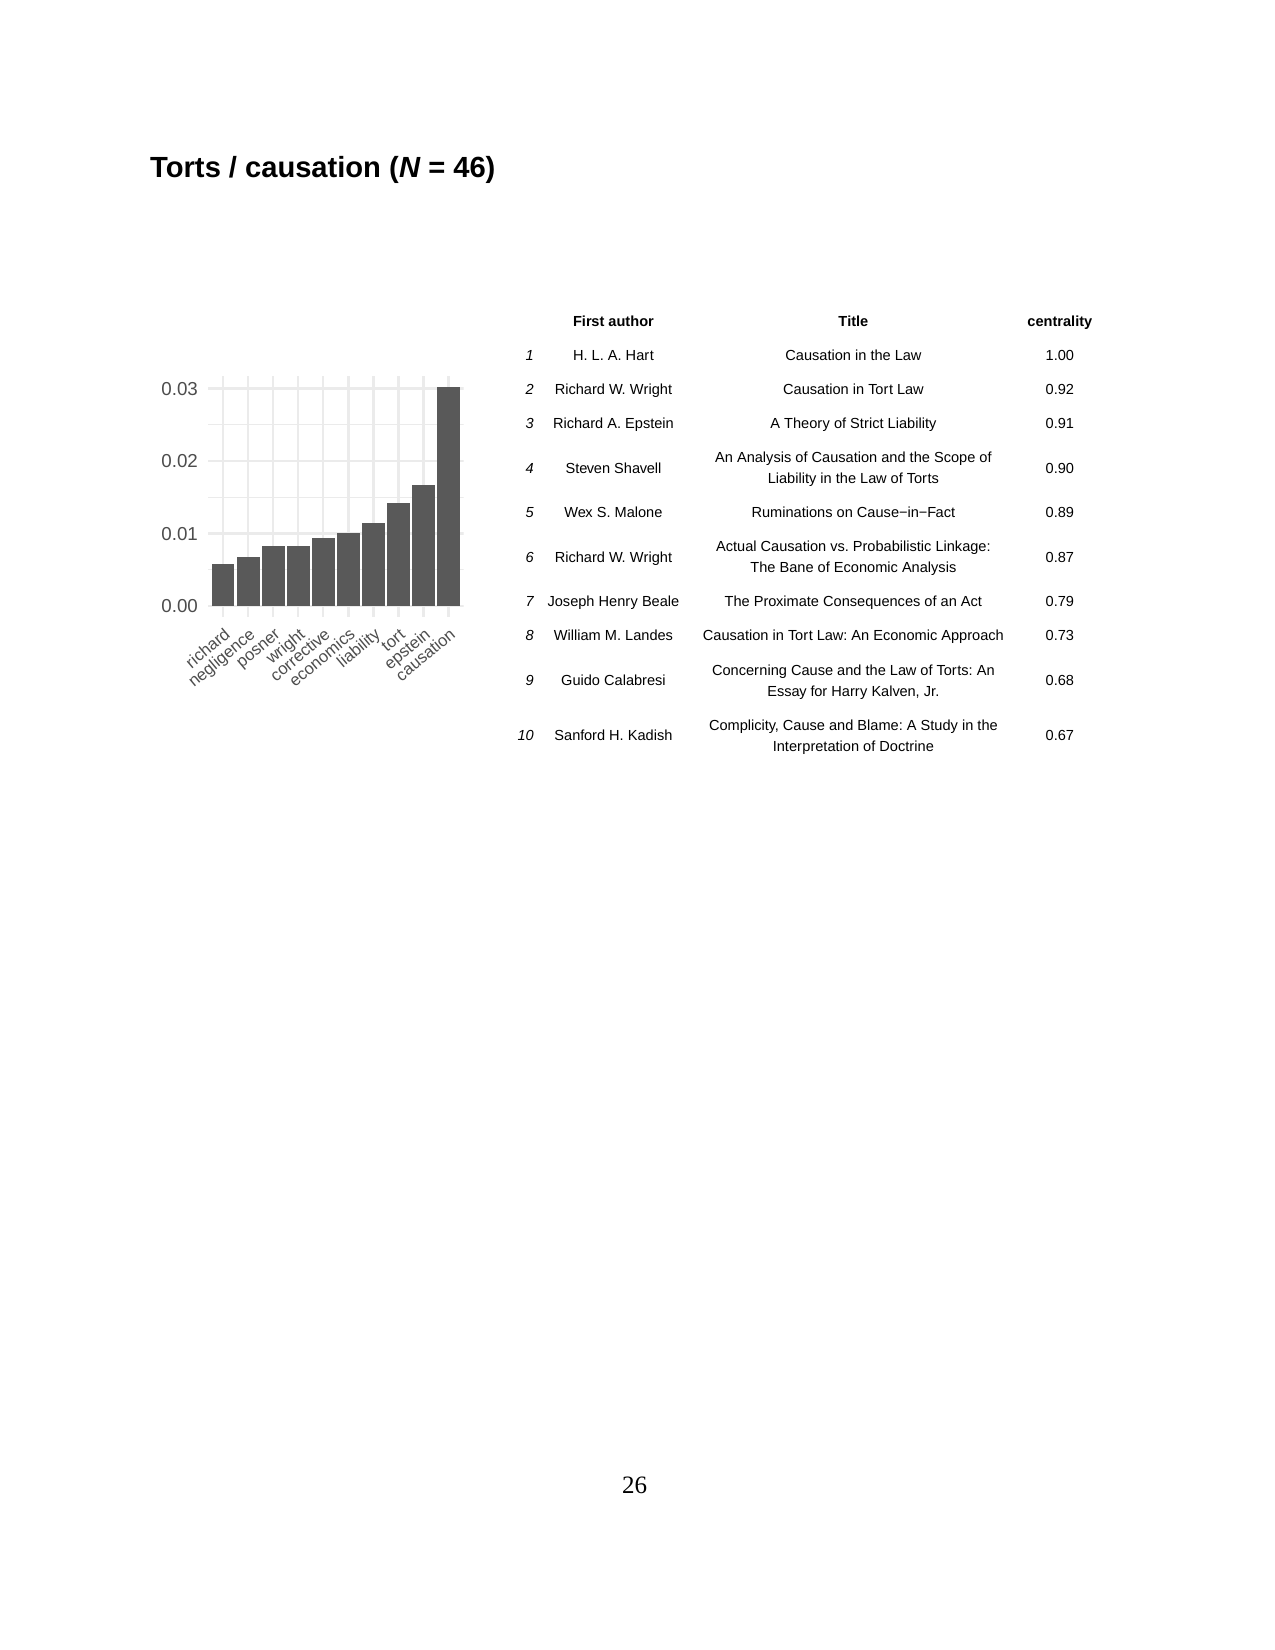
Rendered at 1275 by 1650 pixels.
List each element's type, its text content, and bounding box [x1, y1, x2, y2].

subtitle Torts / causation (N = 46) [150, 150, 1125, 183]
